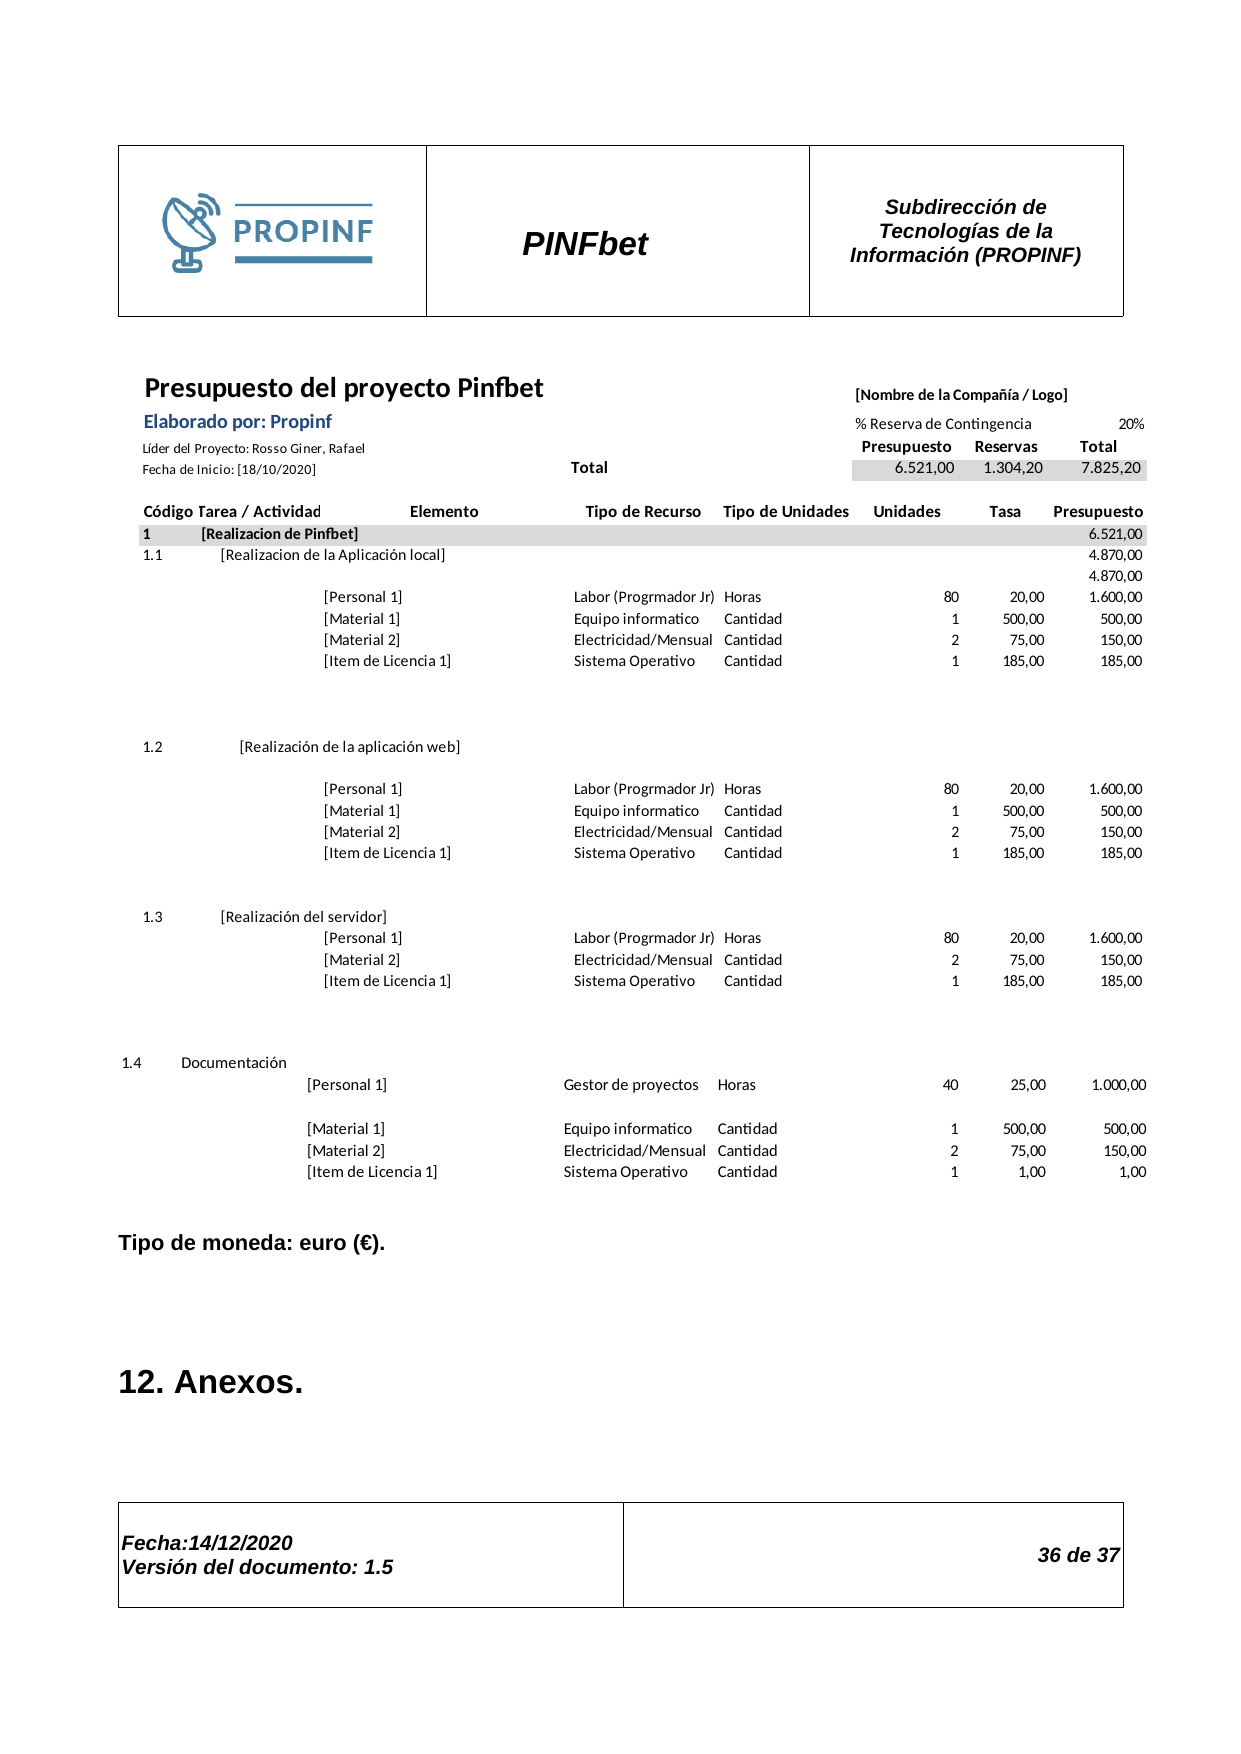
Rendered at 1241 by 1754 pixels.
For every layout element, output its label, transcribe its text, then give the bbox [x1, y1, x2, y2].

picture [126, 170, 414, 301]
text Tipo de moneda: euro (€). [118, 1230, 1122, 1255]
text 12. Anexos. [118, 1362, 1122, 1401]
